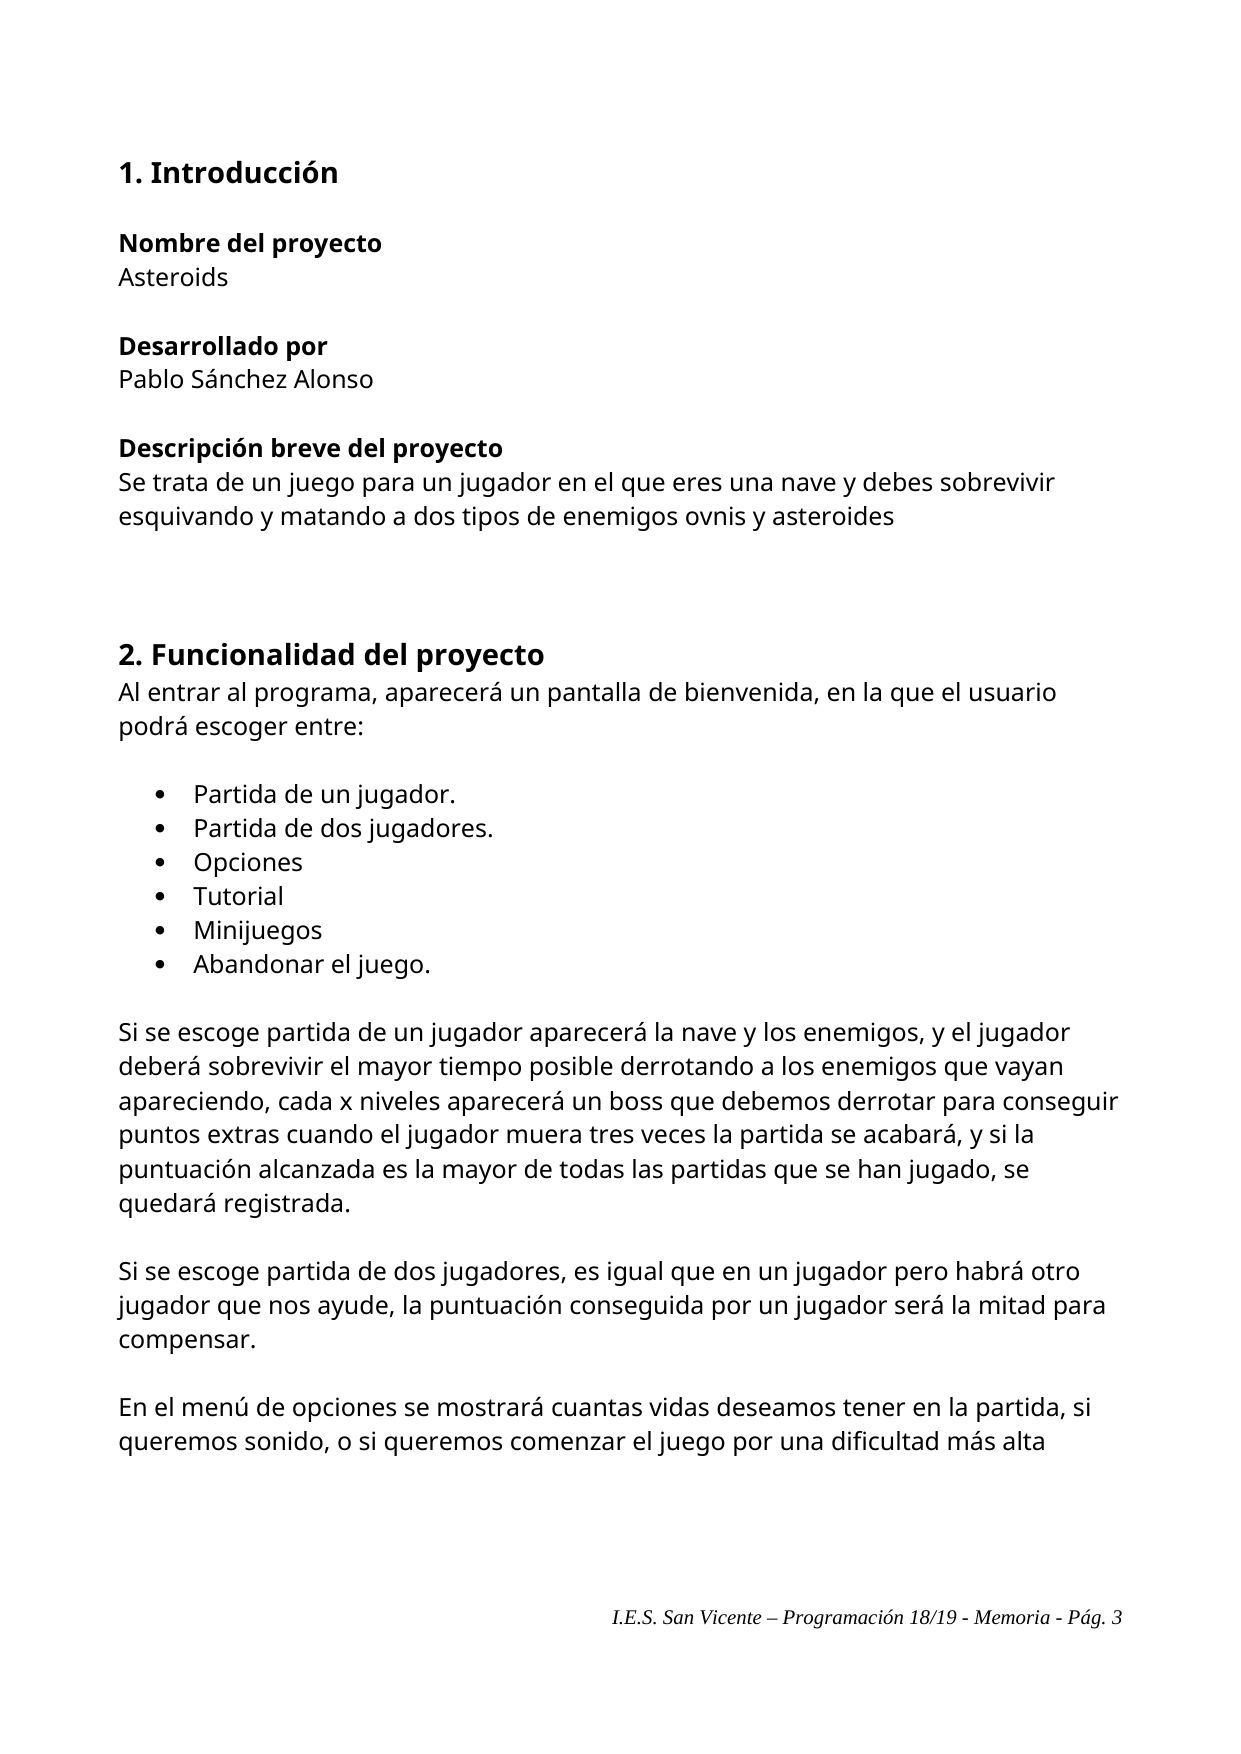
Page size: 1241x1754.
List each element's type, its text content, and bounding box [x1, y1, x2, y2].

subtitle 1. Introducción [118, 152, 1122, 192]
text Nombre del proyecto [118, 226, 1122, 260]
list Partida de dos jugadores. [156, 811, 1122, 845]
text Si se escoge partida de un jugador aparecerá la nave y los enemigos, y el jugador deberá sobrevivir el mayor tiempo posible derrotando a los enemigos que vayan apareciendo, cada x niveles aparecerá un boss que debemos derrotar para conseguir puntos extras cuando el jugador muera tres veces la partida se acabará, y si la puntuación alcanzada es la mayor de todas las partidas que se han jugado, se quedará registrada. [118, 1015, 1122, 1219]
list Abandonar el juego. [156, 947, 1122, 981]
text Pablo Sánchez Alonso [118, 362, 1122, 396]
text En el menú de opciones se mostrará cuantas vidas deseamos tener en la partida, si queremos sonido, o si queremos comenzar el juego por una dificultad más alta [118, 1390, 1122, 1458]
text Asteroids [118, 260, 1122, 294]
text Se trata de un juego para un jugador en el que eres una nave y debes sobrevivir esquivando y matando a dos tipos de enemigos ovnis y asteroides [118, 464, 1122, 532]
text Desarrollado por [118, 328, 1122, 362]
text Si se escoge partida de dos jugadores, es igual que en un jugador pero habrá otro jugador que nos ayude, la puntuación conseguida por un jugador será la mitad para compensar. [118, 1219, 1122, 1356]
list Tutorial [156, 879, 1122, 913]
text Descripción breve del proyecto [118, 430, 1122, 464]
subtitle 2. Funcionalidad del proyecto [118, 635, 1122, 674]
text Al entrar al programa, aparecerá un pantalla de bienvenida, en la que el usuario podrá escoger entre: [118, 674, 1122, 742]
list Opciones [156, 845, 1122, 879]
list Minijuegos [156, 913, 1122, 947]
list Partida de un jugador. [156, 777, 1122, 811]
